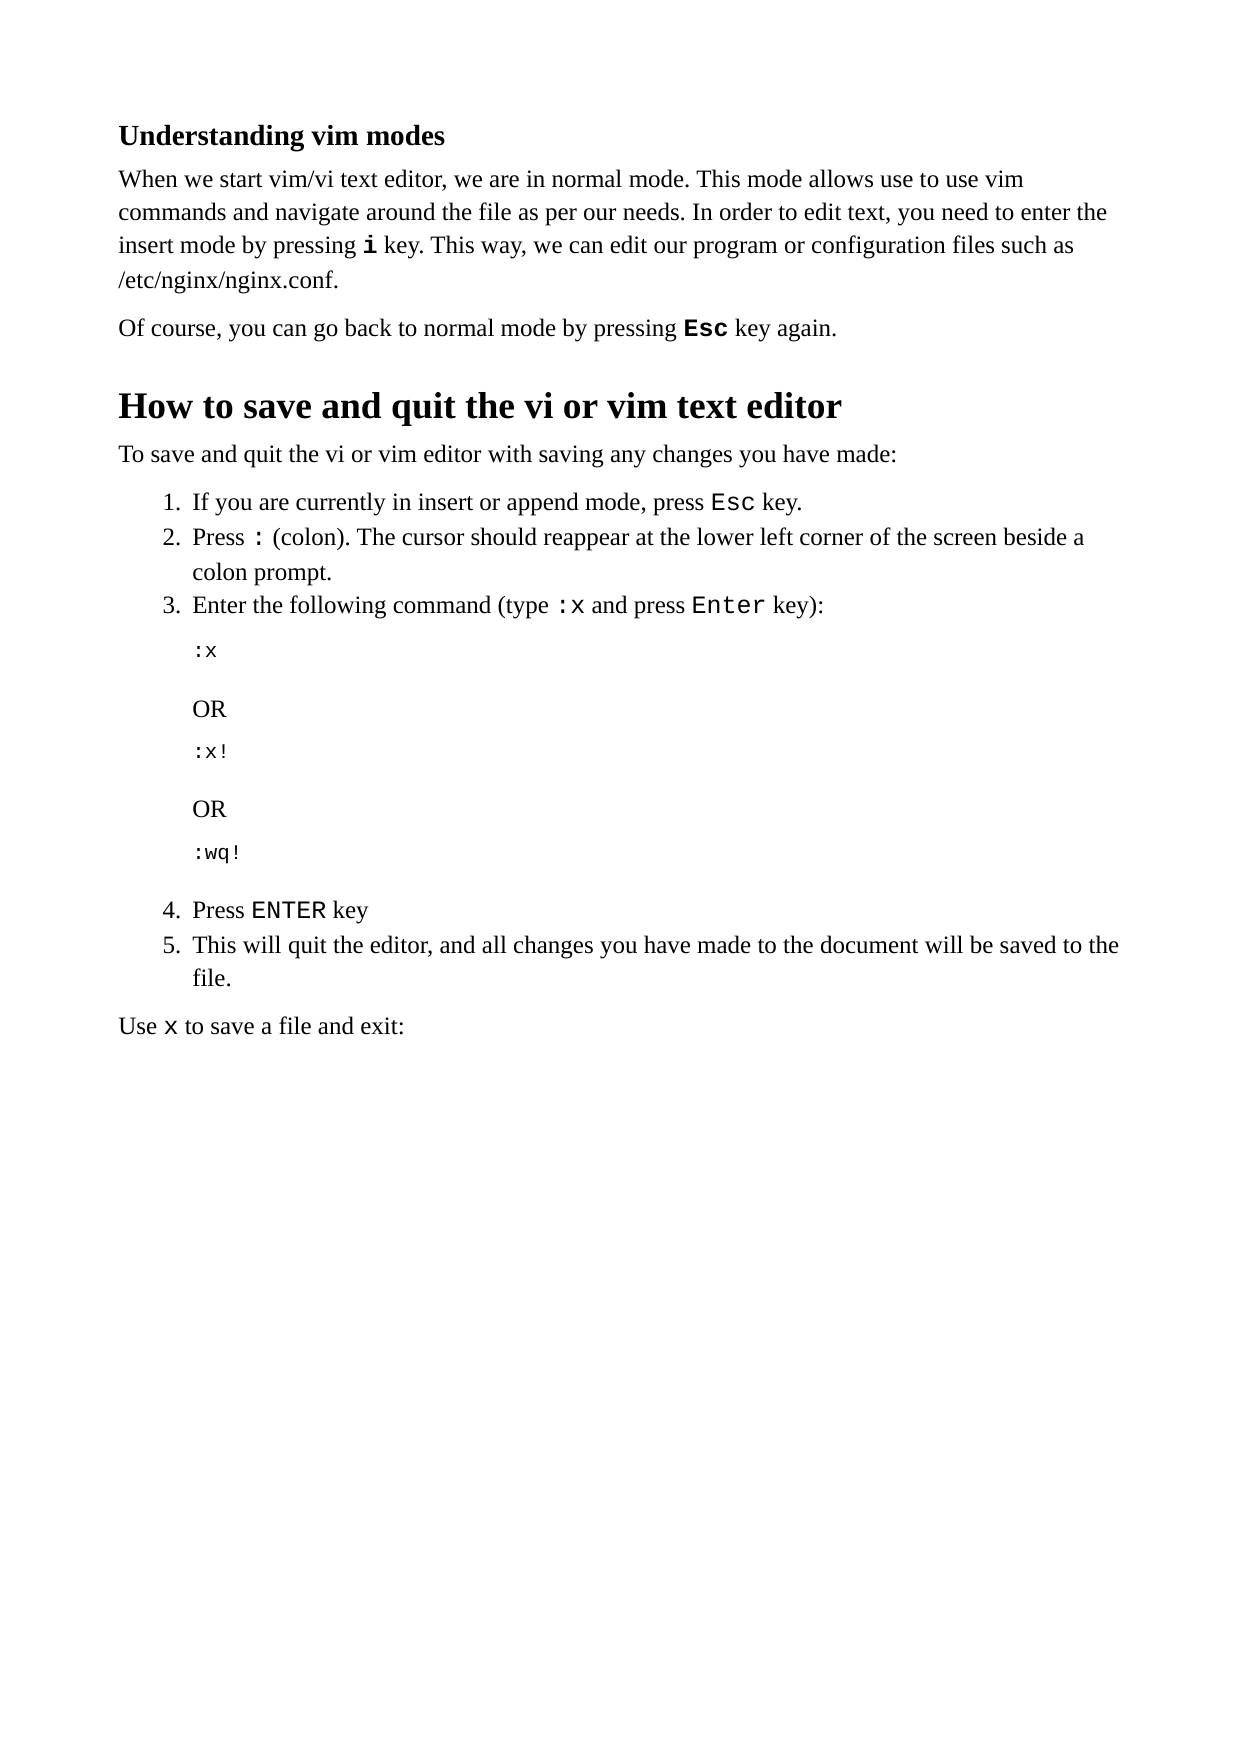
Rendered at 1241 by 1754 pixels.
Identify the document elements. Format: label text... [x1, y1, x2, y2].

list This will quit the editor, and all changes you have made to the document will be saved to the file. [162, 931, 1122, 992]
subtitle How to save and quit the vi or vim text editor [118, 384, 1122, 427]
list :x [162, 641, 1122, 664]
list :x! [162, 741, 1122, 765]
list Press ENTER key [162, 895, 1122, 926]
text Of course, you can go back to normal mode by pressing Esc key again. [118, 313, 1122, 344]
subtitle Understanding vim modes [118, 118, 1122, 152]
list Enter the following command (type :x and press Enter key): [162, 591, 1122, 621]
list :wq! [162, 842, 1122, 866]
list OR [162, 694, 1122, 722]
list Press : (colon). The cursor should reappear at the lower left corner of the screen beside a colon prompt. [162, 522, 1122, 586]
list If you are currently in insert or append mode, press Esc key. [162, 487, 1122, 518]
text When we start vim/vi text editor, we are in normal mode. This mode allows use to use vim commands and navigate around the file as per our needs. In order to edit text, you need to enter the insert mode by pressing i key. This way, we can edit our program or configuration files such as /etc/nginx/nginx.conf. [118, 164, 1122, 294]
text To save and quit the vi or vim editor with saving any changes you have made: [118, 439, 1122, 468]
text Use x to save a file and exit: [118, 1011, 1122, 1042]
list OR [162, 794, 1122, 823]
